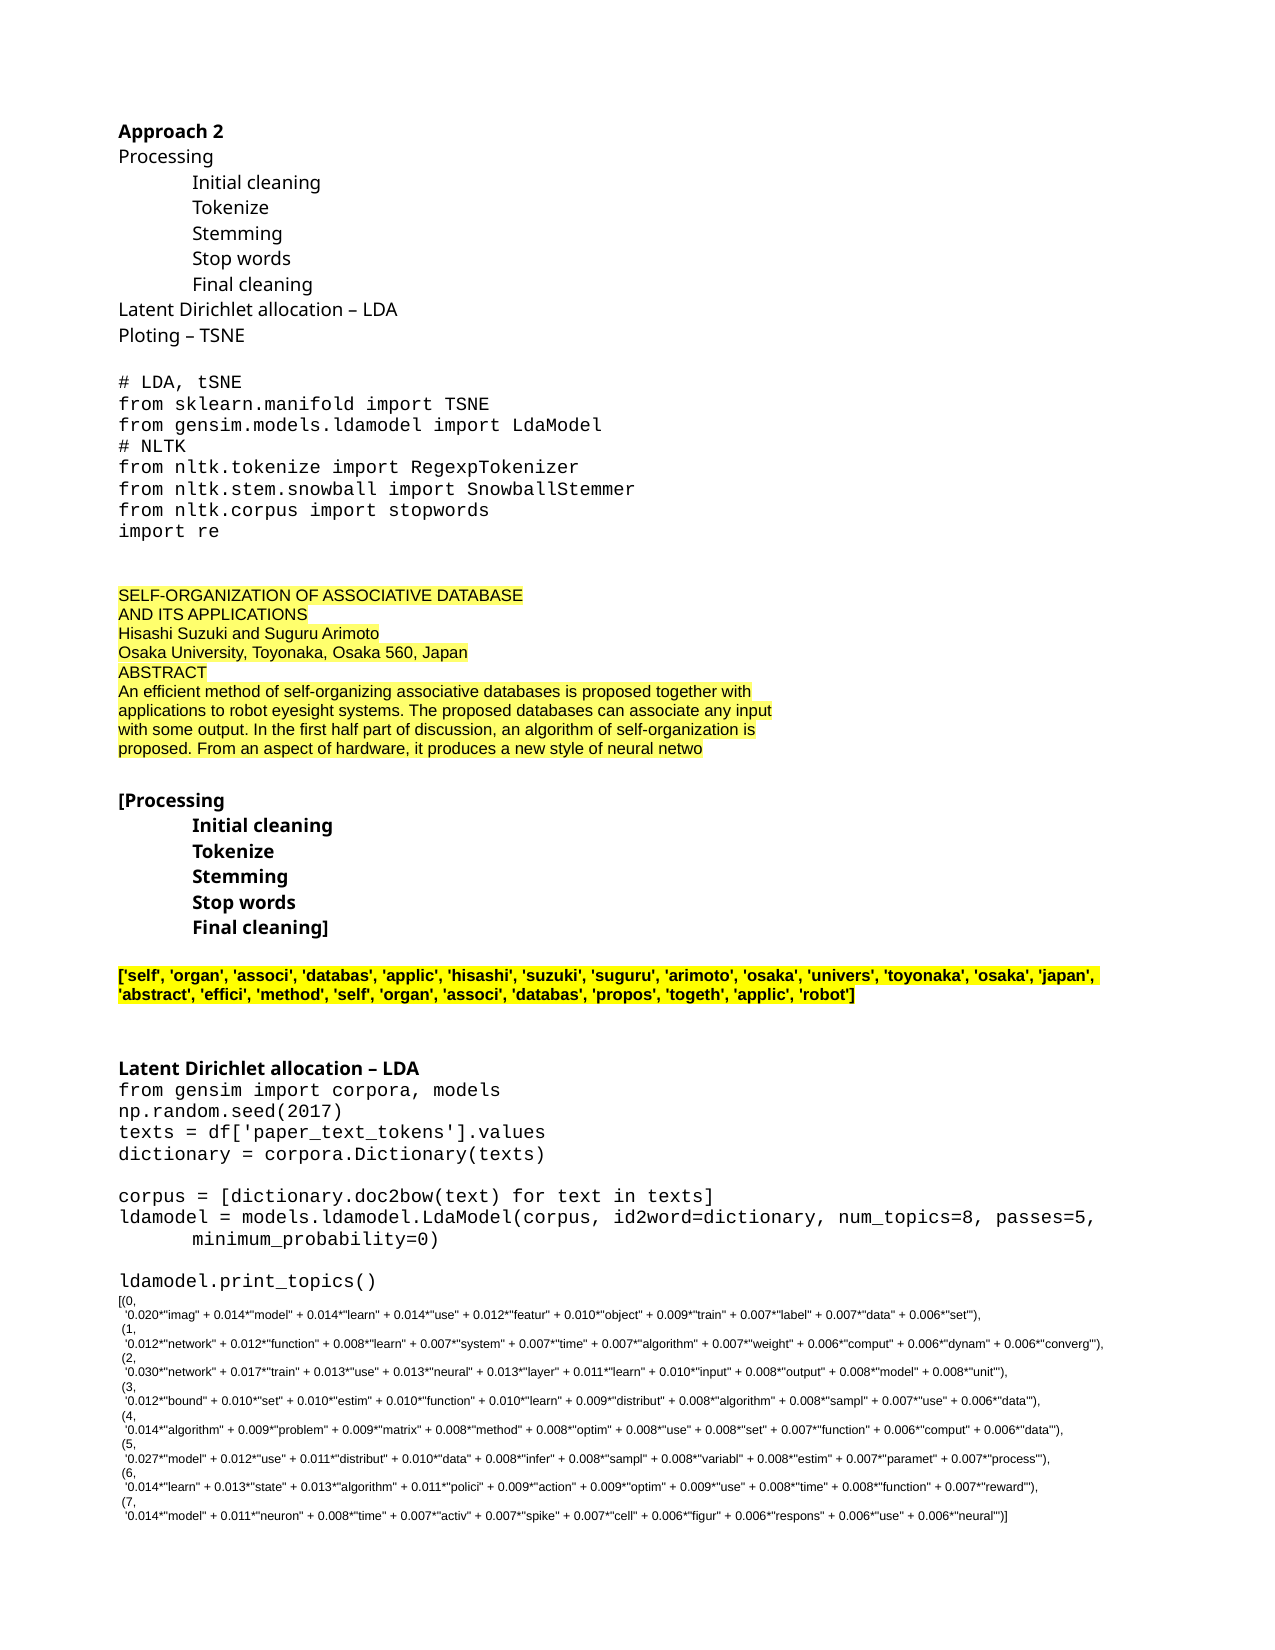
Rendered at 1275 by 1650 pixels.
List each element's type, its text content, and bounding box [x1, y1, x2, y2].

text '0.014*"algorithm" + 0.009*"problem" + 0.009*"matrix" + 0.008*"method" + 0.008*"optim" + 0.008*"use" + 0.008*"set" + 0.007*"function" + 0.006*"comput" + 0.006*"data"'), [118, 1422, 1157, 1437]
text from gensim.models.ldamodel import LdaModel [118, 416, 1157, 437]
text # NLTK [118, 437, 1157, 458]
text Initial cleaning [118, 813, 1157, 838]
text Final cleaning [118, 271, 1157, 297]
text corpus = [dictionary.doc2bow(text) for text in texts] [118, 1187, 1157, 1208]
text from nltk.stem.snowball import SnowballStemmer [118, 479, 1157, 501]
text '0.012*"bound" + 0.010*"set" + 0.010*"estim" + 0.010*"function" + 0.010*"learn" + 0.009*"distribut" + 0.008*"algorithm" + 0.008*"sampl" + 0.007*"use" + 0.006*"data"'), [118, 1394, 1157, 1408]
text import re [118, 522, 1157, 543]
text [(0, [118, 1293, 1157, 1307]
text Tokenize [118, 838, 1157, 864]
text (5, [118, 1437, 1157, 1451]
text from nltk.corpus import stopwords [118, 501, 1157, 522]
text applications to robot eyesight systems. The proposed databases can associate any input [118, 701, 1157, 720]
text SELF-ORGANIZATION OF ASSOCIATIVE DATABASE [118, 586, 1157, 605]
text Stemming [118, 220, 1157, 246]
text Initial cleaning [118, 169, 1157, 195]
text Approach 2 [118, 118, 1157, 144]
text (1, [118, 1322, 1157, 1336]
text ldamodel.print_topics() [118, 1272, 1157, 1293]
text (7, [118, 1494, 1157, 1509]
text from sklearn.manifold import TSNE [118, 394, 1157, 416]
text '0.020*"imag" + 0.014*"model" + 0.014*"learn" + 0.014*"use" + 0.012*"featur" + 0.010*"object" + 0.009*"train" + 0.007*"label" + 0.007*"data" + 0.006*"set"'), [118, 1307, 1157, 1322]
text Latent Dirichlet allocation – LDA [118, 1055, 1157, 1081]
text Stemming [118, 864, 1157, 889]
text proposed. From an aspect of hardware, it produces a new style of neural netwo [118, 739, 1157, 758]
text from gensim import corpora, models [118, 1081, 1157, 1102]
text Final cleaning] [118, 915, 1157, 940]
text Processing [118, 144, 1157, 169]
text ldamodel = models.ldamodel.LdaModel(corpus, id2word=dictionary, num_topics=8, passes=5, minimum_probability=0) [118, 1208, 1157, 1251]
text # LDA, tSNE [118, 373, 1157, 394]
text Stop words [118, 889, 1157, 915]
text (2, [118, 1351, 1157, 1365]
text (3, [118, 1379, 1157, 1394]
text (6, [118, 1466, 1157, 1480]
text AND ITS APPLICATIONS [118, 605, 1157, 624]
text Stop words [118, 246, 1157, 271]
text (4, [118, 1408, 1157, 1422]
text ['self', 'organ', 'associ', 'databas', 'applic', 'hisashi', 'suzuki', 'suguru', 'arimoto', 'osaka', 'univers', 'toyonaka', 'osaka', 'japan', 'abstract', 'effici', 'method', 'self', 'organ', 'associ', 'databas', 'propos', 'togeth', 'applic', 'robot'] [118, 966, 1157, 1004]
text An efficient method of self-organizing associative databases is proposed together with [118, 682, 1157, 701]
text '0.014*"learn" + 0.013*"state" + 0.013*"algorithm" + 0.011*"polici" + 0.009*"action" + 0.009*"optim" + 0.009*"use" + 0.008*"time" + 0.008*"function" + 0.007*"reward"'), [118, 1480, 1157, 1494]
text Tokenize [118, 195, 1157, 220]
text [Processing [118, 787, 1157, 813]
text np.random.seed(2017) [118, 1102, 1157, 1123]
text Latent Dirichlet allocation – LDA [118, 297, 1157, 322]
text from nltk.tokenize import RegexpTokenizer [118, 458, 1157, 479]
text '0.027*"model" + 0.012*"use" + 0.011*"distribut" + 0.010*"data" + 0.008*"infer" + 0.008*"sampl" + 0.008*"variabl" + 0.008*"estim" + 0.007*"paramet" + 0.007*"process"'), [118, 1451, 1157, 1466]
text ABSTRACT [118, 662, 1157, 682]
text Ploting – TSNE [118, 322, 1157, 348]
text Hisashi Suzuki and Suguru Arimoto [118, 624, 1157, 643]
text '0.030*"network" + 0.017*"train" + 0.013*"use" + 0.013*"neural" + 0.013*"layer" + 0.011*"learn" + 0.010*"input" + 0.008*"output" + 0.008*"model" + 0.008*"unit"'), [118, 1365, 1157, 1379]
text '0.012*"network" + 0.012*"function" + 0.008*"learn" + 0.007*"system" + 0.007*"time" + 0.007*"algorithm" + 0.007*"weight" + 0.006*"comput" + 0.006*"dynam" + 0.006*"converg"'), [118, 1336, 1157, 1351]
text dictionary = corpora.Dictionary(texts) [118, 1144, 1157, 1166]
text Osaka University, Toyonaka, Osaka 560, Japan [118, 643, 1157, 662]
text texts = df['paper_text_tokens'].values [118, 1123, 1157, 1144]
text with some output. In the first half part of discussion, an algorithm of self-organization is [118, 720, 1157, 739]
text '0.014*"model" + 0.011*"neuron" + 0.008*"time" + 0.007*"activ" + 0.007*"spike" + 0.007*"cell" + 0.006*"figur" + 0.006*"respons" + 0.006*"use" + 0.006*"neural"')] [118, 1509, 1157, 1523]
